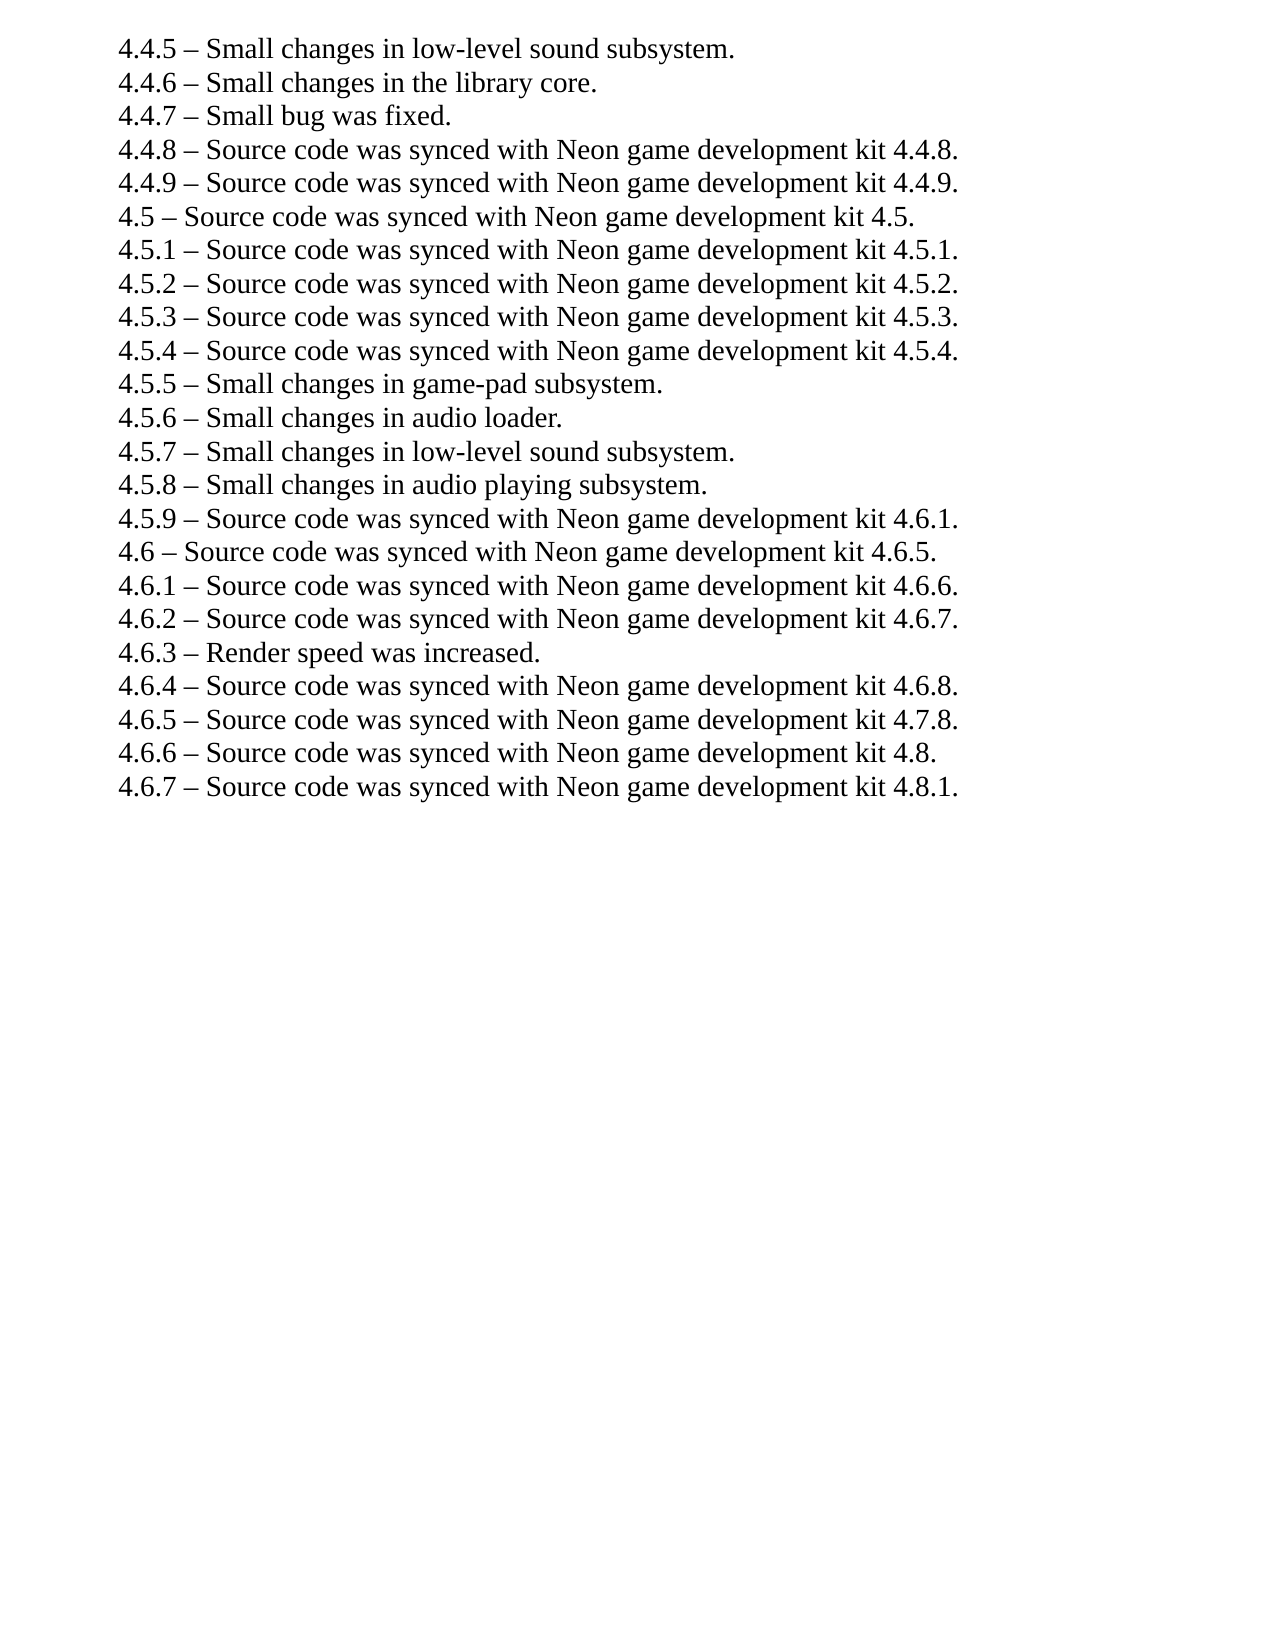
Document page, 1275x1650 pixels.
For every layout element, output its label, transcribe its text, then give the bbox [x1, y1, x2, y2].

text 4.5.4 – Source code was synced with Neon game development kit 4.5.4. [118, 333, 1157, 367]
text 4.5.6 – Small changes in audio loader. [118, 400, 1157, 434]
text 4.4.7 – Small bug was fixed. [118, 98, 1157, 132]
text 4.5.7 – Small changes in low-level sound subsystem. [118, 434, 1157, 467]
text 4.4.8 – Source code was synced with Neon game development kit 4.4.8. [118, 132, 1157, 165]
text 4.5.1 – Source code was synced with Neon game development kit 4.5.1. [118, 232, 1157, 266]
text 4.6.5 – Source code was synced with Neon game development kit 4.7.8. [118, 702, 1157, 736]
text 4.6.6 – Source code was synced with Neon game development kit 4.8. [118, 736, 1157, 769]
text 4.6.1 – Source code was synced with Neon game development kit 4.6.6. [118, 568, 1157, 601]
text 4.5 – Source code was synced with Neon game development kit 4.5. [118, 199, 1157, 232]
text 4.5.9 – Source code was synced with Neon game development kit 4.6.1. [118, 501, 1157, 534]
text 4.4.9 – Source code was synced with Neon game development kit 4.4.9. [118, 165, 1157, 199]
text 4.6.7 – Source code was synced with Neon game development kit 4.8.1. [118, 769, 1157, 803]
text 4.6.4 – Source code was synced with Neon game development kit 4.6.8. [118, 668, 1157, 702]
text 4.5.3 – Source code was synced with Neon game development kit 4.5.3. [118, 299, 1157, 333]
text 4.4.6 – Small changes in the library core. [118, 65, 1157, 98]
text 4.5.2 – Source code was synced with Neon game development kit 4.5.2. [118, 266, 1157, 299]
text 4.6 – Source code was synced with Neon game development kit 4.6.5. [118, 534, 1157, 568]
text 4.5.8 – Small changes in audio playing subsystem. [118, 467, 1157, 501]
text 4.4.5 – Small changes in low-level sound subsystem. [118, 31, 1157, 65]
text 4.6.3 – Render speed was increased. [118, 635, 1157, 668]
text 4.6.2 – Source code was synced with Neon game development kit 4.6.7. [118, 601, 1157, 635]
text 4.5.5 – Small changes in game-pad subsystem. [118, 367, 1157, 400]
